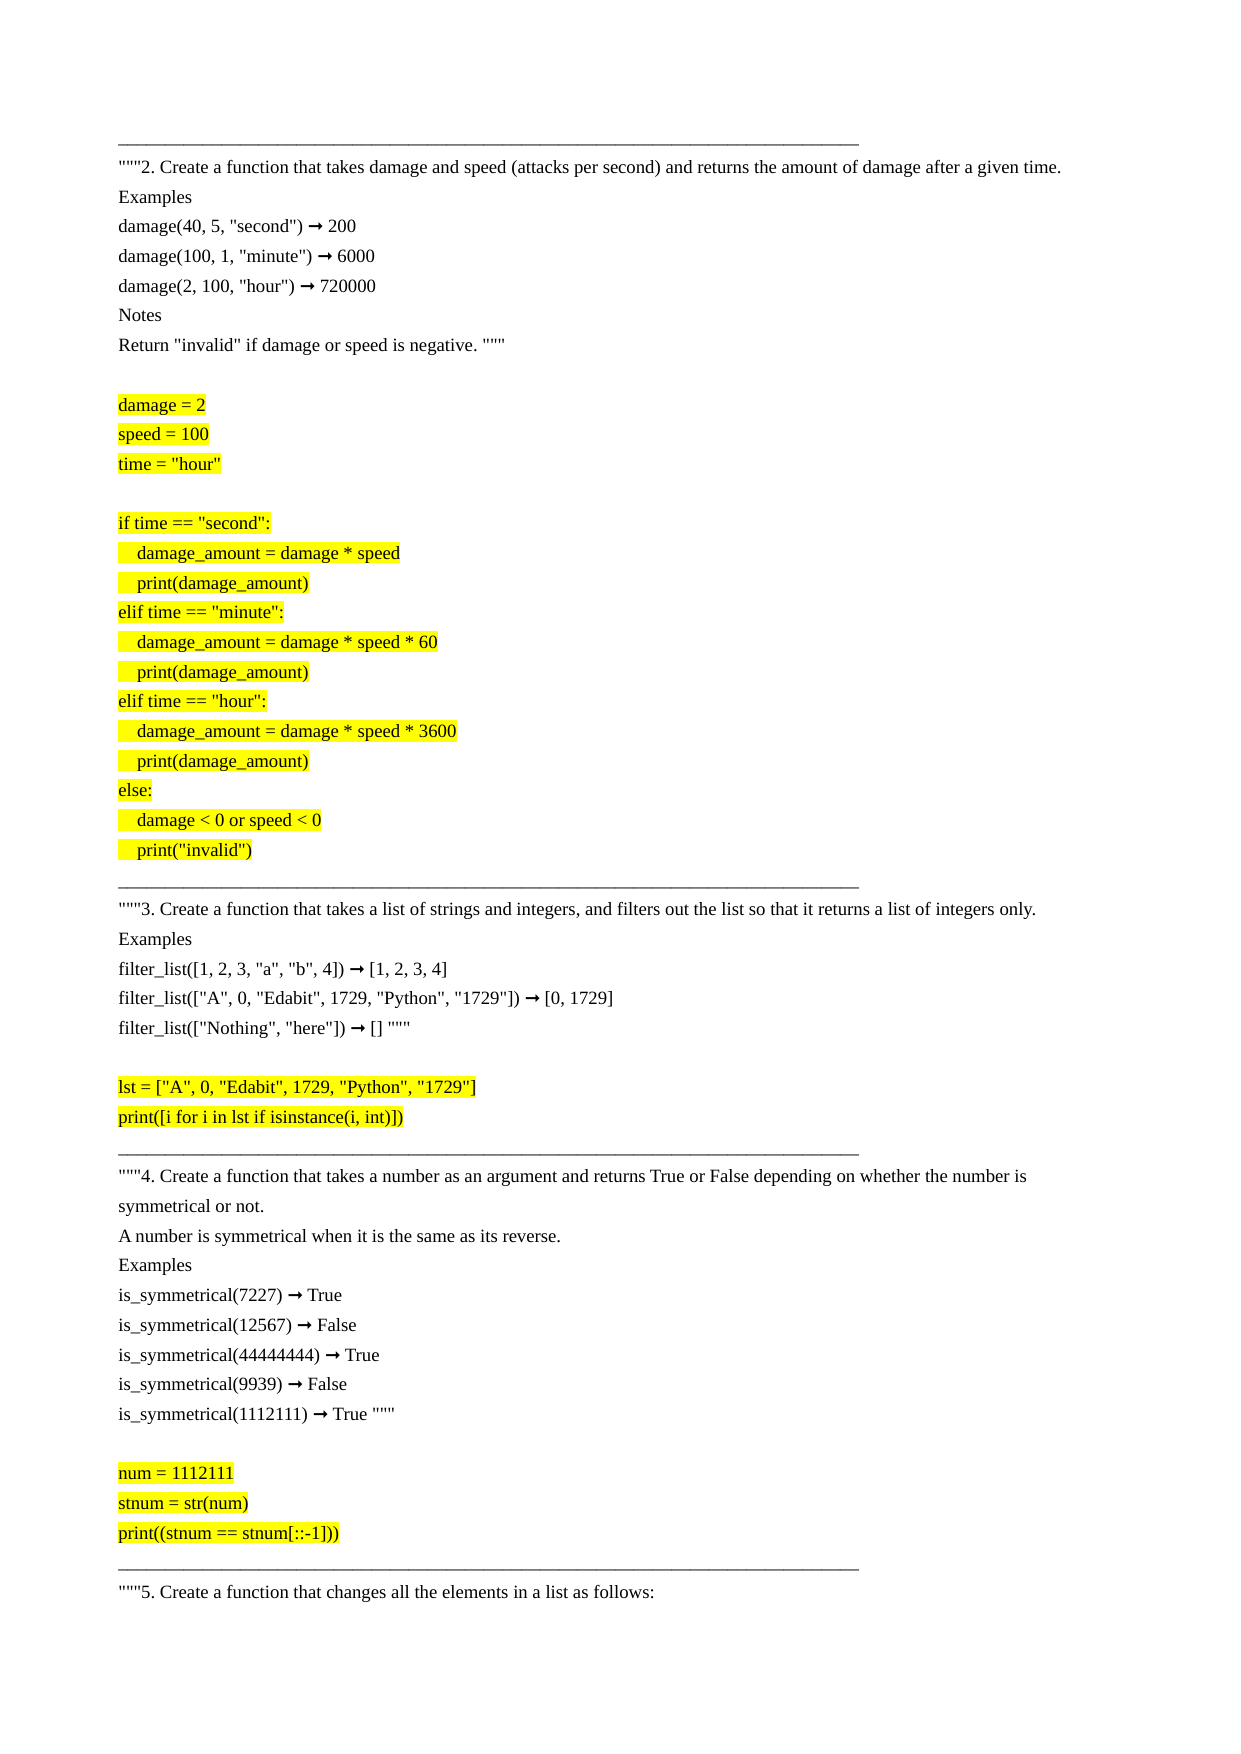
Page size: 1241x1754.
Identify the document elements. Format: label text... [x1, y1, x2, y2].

text _______________________________________________________________________________ [118, 1127, 1122, 1157]
text is_symmetrical(44444444) ➞ True [118, 1335, 1122, 1365]
text damage < 0 or speed < 0 [118, 801, 1122, 831]
text damage_amount = damage * speed * 60 [118, 623, 1122, 652]
text is_symmetrical(9939) ➞ False [118, 1365, 1122, 1395]
text print([i for i in lst if isinstance(i, int)]) [118, 1098, 1122, 1127]
text Notes [118, 296, 1122, 326]
text damage_amount = damage * speed [118, 534, 1122, 563]
text filter_list(["A", 0, "Edabit", 1729, "Python", "1729"]) ➞ [0, 1729] [118, 979, 1122, 1009]
text stnum = str(num) [118, 1484, 1122, 1513]
text A number is symmetrical when it is the same as its reverse. [118, 1217, 1122, 1246]
text """2. Create a function that takes damage and speed (attacks per second) and returns the amount of damage after a given time. [118, 148, 1122, 177]
text print(damage_amount) [118, 563, 1122, 593]
text speed = 100 [118, 415, 1122, 445]
text damage(40, 5, "second") ➞ 200 [118, 207, 1122, 237]
text Examples [118, 920, 1122, 949]
text damage(2, 100, "hour") ➞ 720000 [118, 267, 1122, 296]
text if time == "second": [118, 504, 1122, 534]
text Examples [118, 1246, 1122, 1276]
text damage = 2 [118, 385, 1122, 415]
text """3. Create a function that takes a list of strings and integers, and filters out the list so that it returns a list of integers only. [118, 890, 1122, 920]
text is_symmetrical(7227) ➞ True [118, 1276, 1122, 1306]
text print(damage_amount) [118, 652, 1122, 682]
text Examples [118, 177, 1122, 207]
text Return "invalid" if damage or speed is negative. """ [118, 326, 1122, 356]
text is_symmetrical(12567) ➞ False [118, 1306, 1122, 1335]
text print("invalid") [118, 831, 1122, 860]
text """4. Create a function that takes a number as an argument and returns True or False depending on whether the number is symmetrical or not. [118, 1157, 1122, 1217]
text _______________________________________________________________________________ [118, 1543, 1122, 1573]
text filter_list([1, 2, 3, "a", "b", 4]) ➞ [1, 2, 3, 4] [118, 949, 1122, 979]
text _______________________________________________________________________________ [118, 118, 1122, 148]
text """5. Create a function that changes all the elements in a list as follows: [118, 1573, 1122, 1602]
text else: [118, 771, 1122, 801]
text elif time == "minute": [118, 593, 1122, 623]
text print(damage_amount) [118, 742, 1122, 771]
text lst = ["A", 0, "Edabit", 1729, "Python", "1729"] [118, 1068, 1122, 1098]
text damage(100, 1, "minute") ➞ 6000 [118, 237, 1122, 267]
text print((stnum == stnum[::-1])) [118, 1513, 1122, 1543]
text time = "hour" [118, 445, 1122, 474]
text is_symmetrical(1112111) ➞ True """ [118, 1395, 1122, 1424]
text damage_amount = damage * speed * 3600 [118, 712, 1122, 742]
text num = 1112111 [118, 1454, 1122, 1484]
text filter_list(["Nothing", "here"]) ➞ [] """ [118, 1009, 1122, 1038]
text elif time == "hour": [118, 682, 1122, 712]
text _______________________________________________________________________________ [118, 860, 1122, 890]
